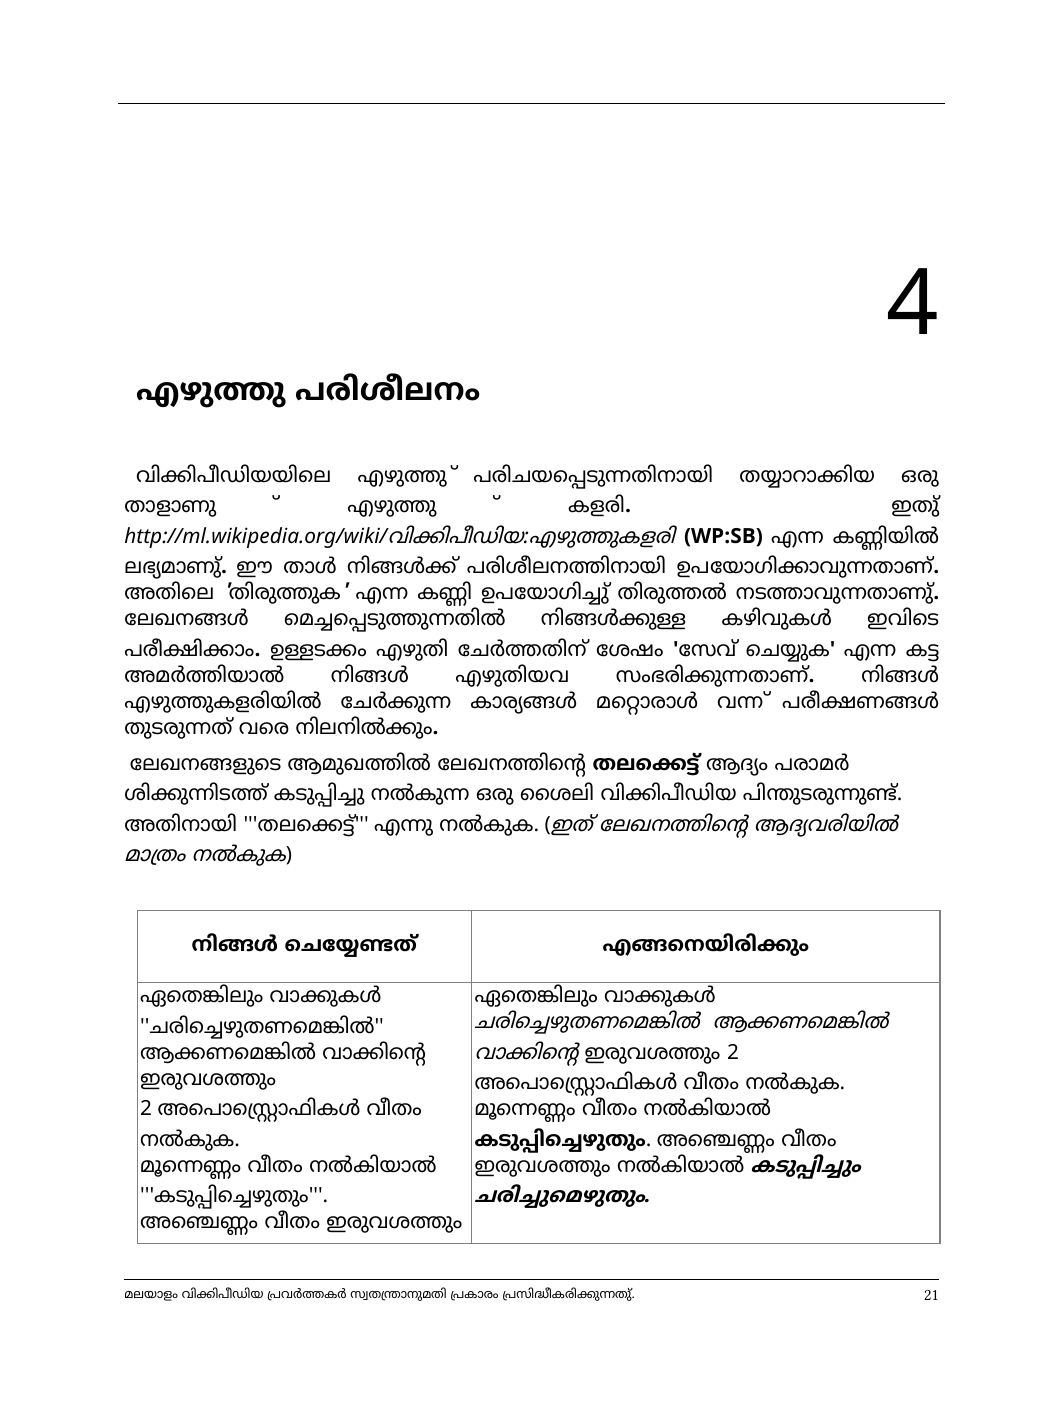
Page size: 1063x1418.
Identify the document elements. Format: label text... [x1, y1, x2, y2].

table_header എങ്ങനെയിരിക്കും [472, 911, 939, 982]
table_header നിങ്ങള്‍ ചെയ്യേണ്ടത് [138, 911, 471, 982]
table_cell ഏതെങ്കിലും വാക്കുകള്‍ ചരിച്ചെഴുതണമെങ്കിൽ‌ ആക്കണമെങ്കില്‍ വാക്കിന്റെ ഇരുവശത്തും 2 അപൊസ്റ്റ്രൊഫികള്‍ വീതം നല്‍കുക. മൂന്നെണ്ണം വീതം നല്‍കിയാല്‍ കടുപ്പിച്ചെഴുതും. അഞ്ചെണ്ണം വീതം ഇരുവശത്തും നല്‍കിയാല്‍ കടുപ്പിച്ചും ചരിച്ചുമെഴുതും. [472, 983, 939, 1243]
table_cell ഏതെങ്കിലും വാക്കുകള്‍ ''ചരിച്ചെഴുതണമെങ്കിൽ'' ആക്കണമെങ്കില്‍ വാക്കിന്റെ ഇരുവശത്തും 2 അപൊസ്റ്റ്രൊഫികള്‍ വീതം നല്‍കുക. മൂന്നെണ്ണം വീതം നല്‍കിയാല്‍ '''കടുപ്പിച്ചെഴുതും'''. അഞ്ചെണ്ണം വീതം ഇരുവശത്തും [138, 983, 471, 1243]
text വിക്കിപീഡിയയിലെ എഴുത്തു് പരിചയപ്പെടുന്നതിനായി തയ്യാറാക്കിയ ഒരു താളാണു് എഴുത്തു് കളരി. ഇതു് http://ml.wikipedia.org/wiki/വിക്കിപീഡിയ:എഴുത്തുകളരി (WP:SB) എന്ന കണ്ണിയില്‍ ലഭ്യമാണു്. ഈ താള്‍ നിങ്ങള്‍ക്ക് പരിശീലനത്തിനായി ഉപയോഗിക്കാവുന്നതാണ്. അതിലെ 'തിരുത്തുക' എന്ന കണ്ണി ഉപയോഗിച്ചു് തിരുത്തല്‍ നടത്താവുന്നതാണു്. ലേഖനങ്ങള്‍ മെച്ചപ്പെടുത്തുന്നതിൽ നിങ്ങള്‍ക്കുള്ള കഴിവുകള്‍ ഇവിടെ പരീക്ഷിക്കാം. ഉള്ളടക്കം എഴുതി ചേര്‍ത്തതിന് ശേഷം 'സേവ് ചെയ്യുക' എന്ന കട്ട അമര്‍ത്തിയാല്‍ നിങ്ങള്‍ എഴുതിയവ സംഭരിക്കുന്നതാണ്. നിങ്ങള്‍ എഴുത്തുകളരിയില്‍ ചേര്‍ക്കുന്ന കാര്യങ്ങള്‍ മറ്റൊരാള്‍ വന്ന് പരീക്ഷണങ്ങള്‍ തുടരുന്നത് വരെ നിലനില്‍ക്കും. [124, 464, 939, 742]
text ലേഖനങ്ങളുടെ ആമുഖത്തില്‍ ലേഖനത്തിന്റെ തലക്കെട്ട് ആദ്യം പരാമര്‍ശിക്കുന്നിടത്ത് കടുപ്പിച്ചു നല്‍കുന്ന ഒരു ശൈലി വിക്കിപീഡിയ പിന്തുടരുന്നുണ്ട്. അതിനായി '''തലക്കെട്ട്''' എന്നു നല്‍കുക. (ഇത് ലേഖനത്തിന്റെ ആദ്യവരിയില്‍ മാത്രം നല്‍കുക) [124, 748, 939, 869]
subtitle എഴുത്തു പരിശീലനം [124, 373, 939, 412]
text 4 [124, 237, 939, 362]
